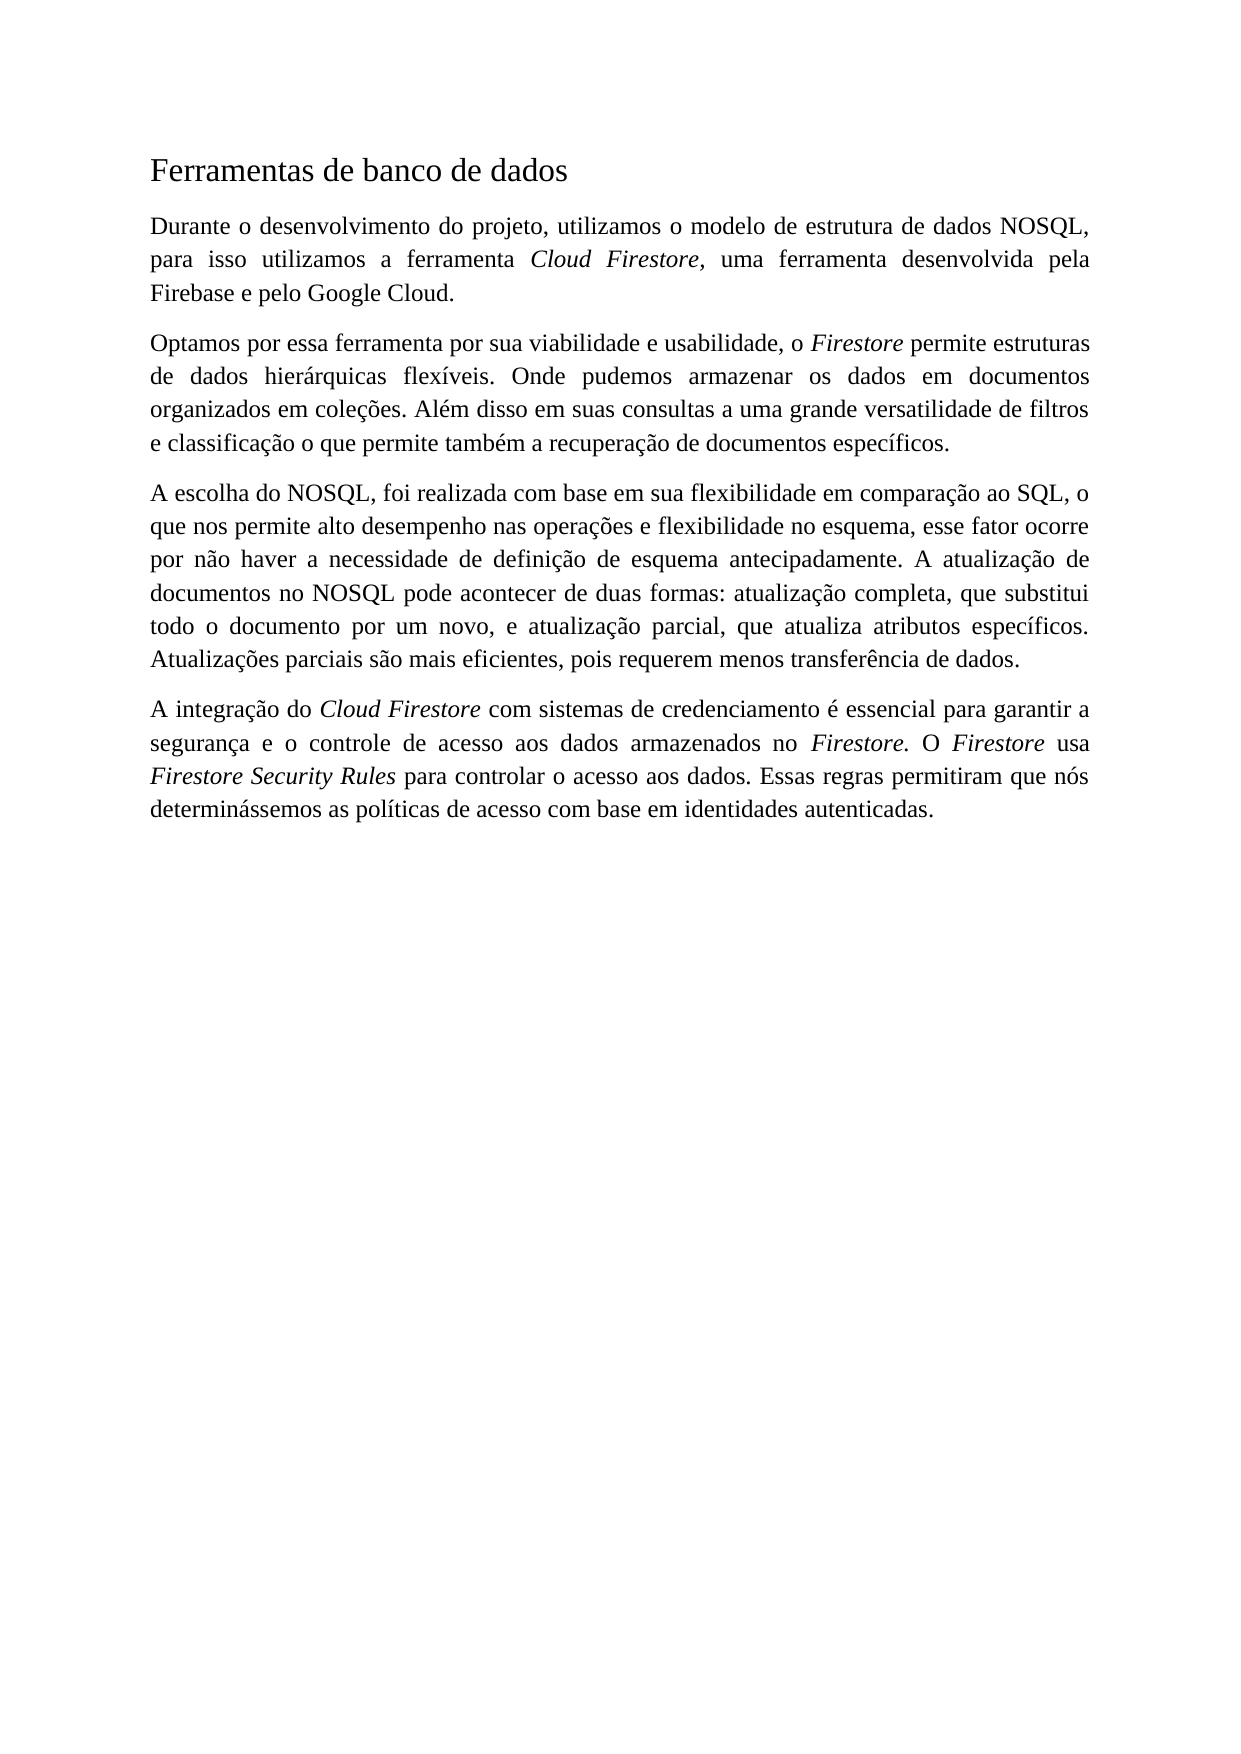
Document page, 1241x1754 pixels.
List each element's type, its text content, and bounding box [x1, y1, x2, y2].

text Optamos por essa ferramenta por sua viabilidade e usabilidade, o Firestore permite estruturas de dados hierárquicas flexíveis. Onde pudemos armazenar os dados em documentos organizados em coleções. Além disso em suas consultas a uma grande versatilidade de filtros e classificação o que permite também a recuperação de documentos específicos. [150, 328, 1090, 456]
text Durante o desenvolvimento do projeto, utilizamos o modelo de estrutura de dados NOSQL, para isso utilizamos a ferramenta Cloud Firestore, uma ferramenta desenvolvida pela Firebase e pelo Google Cloud. [150, 211, 1090, 306]
text Ferramentas de banco de dados [150, 150, 1090, 188]
text A integração do Cloud Firestore com sistemas de credenciamento é essencial para garantir a segurança e o controle de acesso aos dados armazenados no Firestore. O Firestore usa Firestore Security Rules para controlar o acesso aos dados. Essas regras permitiram que nós determinássemos as políticas de acesso com base em identidades autenticadas. [150, 694, 1090, 823]
text A escolha do NOSQL, foi realizada com base em sua flexibilidade em comparação ao SQL, o que nos permite alto desempenho nas operações e flexibilidade no esquema, esse fator ocorre por não haver a necessidade de definição de esquema antecipadamente. A atualização de documentos no NOSQL pode acontecer de duas formas: atualização completa, que substitui todo o documento por um novo, e atualização parcial, que atualiza atributos específicos. Atualizações parciais são mais eficientes, pois requerem menos transferência de dados. [150, 478, 1090, 673]
